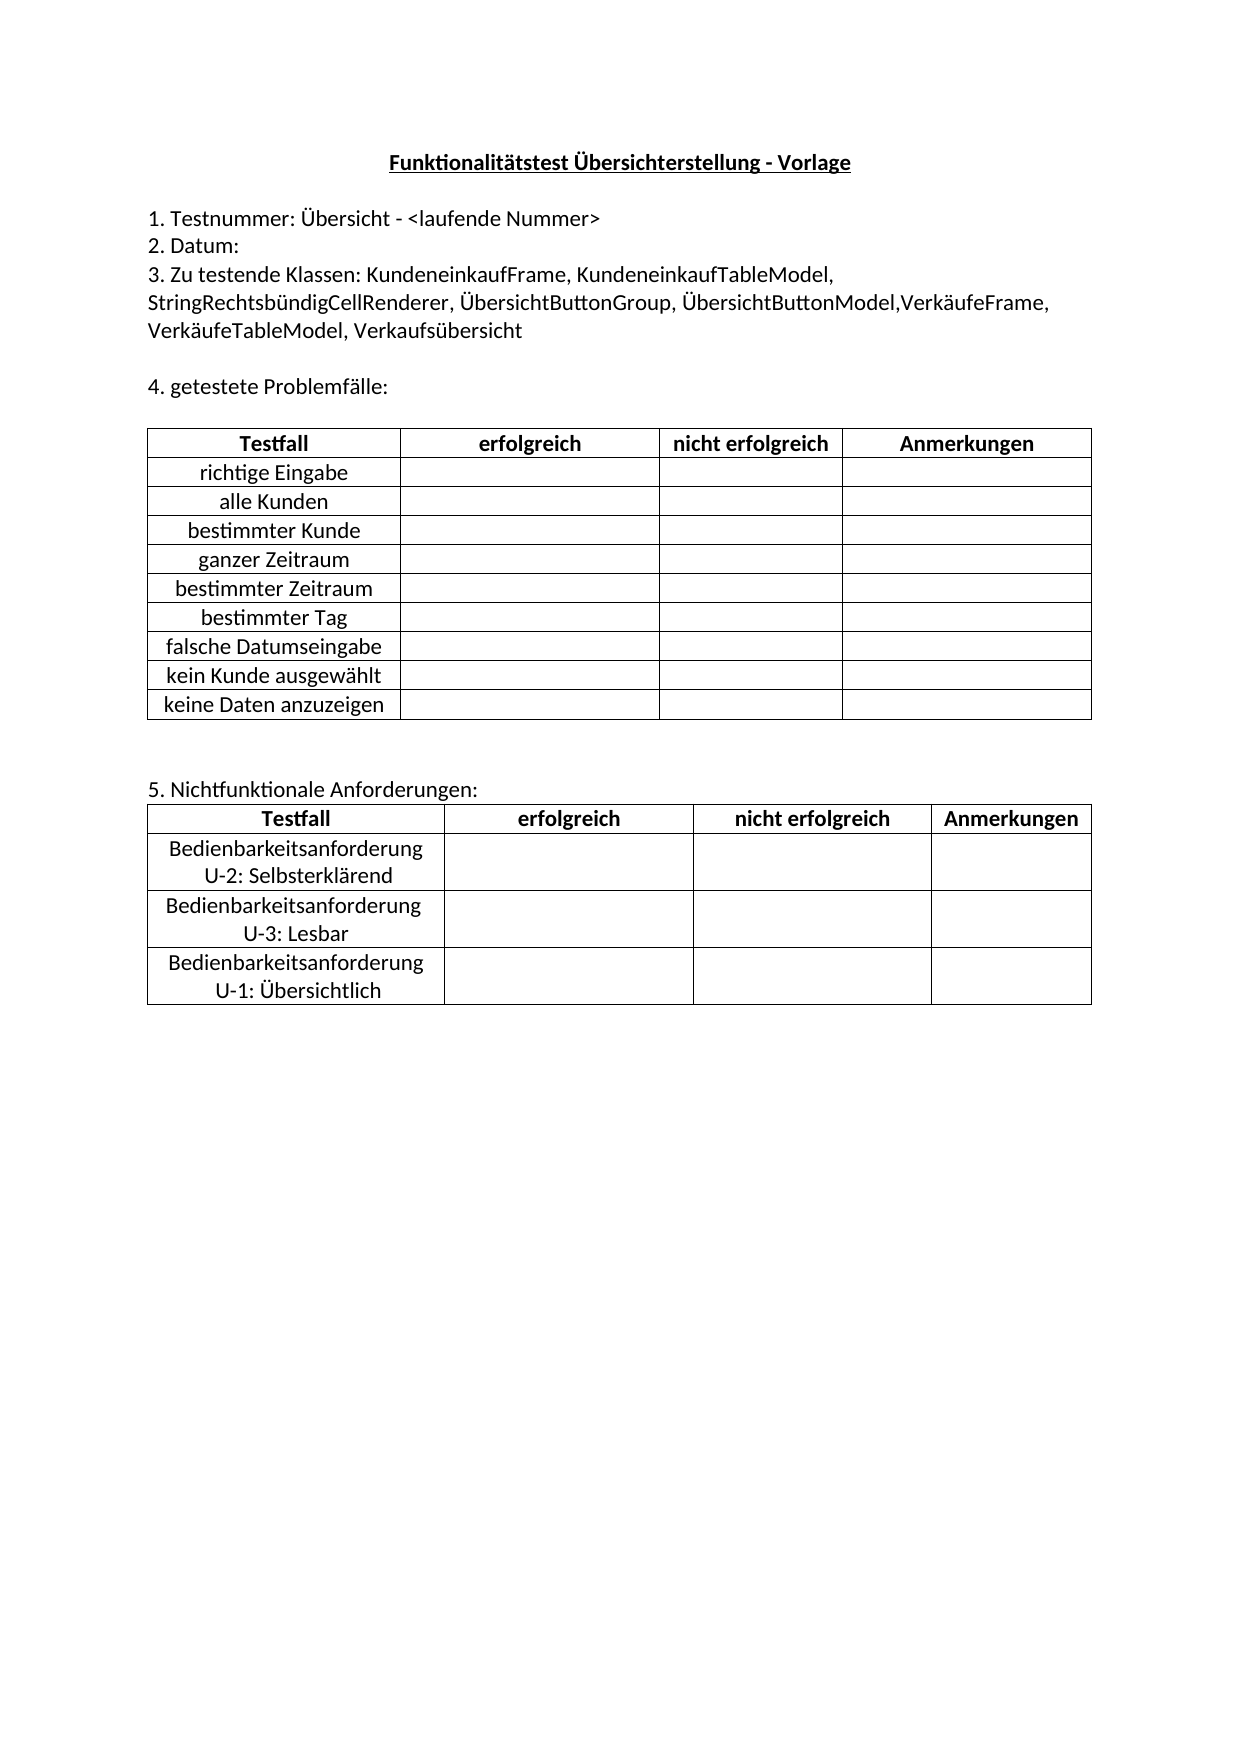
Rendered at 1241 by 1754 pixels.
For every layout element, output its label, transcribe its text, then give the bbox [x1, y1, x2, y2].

table_cell [401, 516, 659, 544]
table_header nicht erfolgreich [660, 429, 842, 457]
table_cell [843, 545, 1091, 573]
text 3. Zu testende Klassen: KundeneinkaufFrame, KundeneinkaufTableModel, StringRechtsbündigCellRenderer, ÜbersichtButtonGroup, ÜbersichtButtonModel,VerkäufeFrame, VerkäufeTableModel, Verkaufsübersicht [148, 260, 1093, 344]
table_cell [401, 690, 659, 718]
table_cell [401, 487, 659, 515]
table_header erfolgreich [401, 429, 659, 457]
table_cell [401, 603, 659, 631]
table_cell [843, 458, 1091, 486]
text 2. Datum: [148, 232, 1093, 260]
table_cell richtige Eingabe [148, 458, 400, 486]
table_cell falsche Datumseingabe [148, 632, 400, 660]
table_cell [843, 690, 1091, 718]
table_cell [932, 891, 1091, 947]
table_cell [401, 574, 659, 602]
table_cell [660, 487, 842, 515]
table_header Testfall [148, 805, 444, 833]
table_cell Bedienbarkeitsanforderung U-3: Lesbar [148, 891, 444, 947]
table_cell [401, 458, 659, 486]
table_cell [401, 661, 659, 689]
table_header Testfall [148, 429, 400, 457]
table_cell bestimmter Tag [148, 603, 400, 631]
table_cell [843, 516, 1091, 544]
table_cell [660, 574, 842, 602]
table_cell [660, 458, 842, 486]
table_cell alle Kunden [148, 487, 400, 515]
table_cell [843, 574, 1091, 602]
table_header Anmerkungen [932, 805, 1091, 833]
table_cell Bedienbarkeitsanforderung U-1: Übersichtlich [148, 948, 444, 1004]
table_cell [401, 632, 659, 660]
table_cell [843, 487, 1091, 515]
table_cell [445, 948, 693, 1004]
table_cell [843, 632, 1091, 660]
text 1. Testnummer: Übersicht - <laufende Nummer> [148, 204, 1093, 232]
table_cell bestimmter Zeitraum [148, 574, 400, 602]
table_cell ganzer Zeitraum [148, 545, 400, 573]
table_cell [660, 690, 842, 718]
table_cell [660, 603, 842, 631]
table_header erfolgreich [445, 805, 693, 833]
table_cell [445, 834, 693, 890]
table_cell keine Daten anzuzeigen [148, 690, 400, 718]
table_cell [660, 661, 842, 689]
table_cell [932, 948, 1091, 1004]
text 4. getestete Problemfälle: [148, 372, 1093, 400]
table_cell kein Kunde ausgewählt [148, 661, 400, 689]
table_cell [660, 545, 842, 573]
table_cell Bedienbarkeitsanforderung U-2: Selbsterklärend [148, 834, 444, 890]
text 5. Nichtfunktionale Anforderungen: [148, 776, 1093, 803]
table_cell [694, 891, 931, 947]
table_cell [843, 661, 1091, 689]
table_cell [401, 545, 659, 573]
table_cell [694, 834, 931, 890]
table_cell [445, 891, 693, 947]
table_cell bestimmter Kunde [148, 516, 400, 544]
table_cell [660, 632, 842, 660]
table_header nicht erfolgreich [694, 805, 931, 833]
text Funktionalitätstest Übersichterstellung - Vorlage [148, 148, 1093, 176]
table_cell [843, 603, 1091, 631]
table_header Anmerkungen [843, 429, 1091, 457]
table_cell [660, 516, 842, 544]
table_cell [694, 948, 931, 1004]
table_cell [932, 834, 1091, 890]
